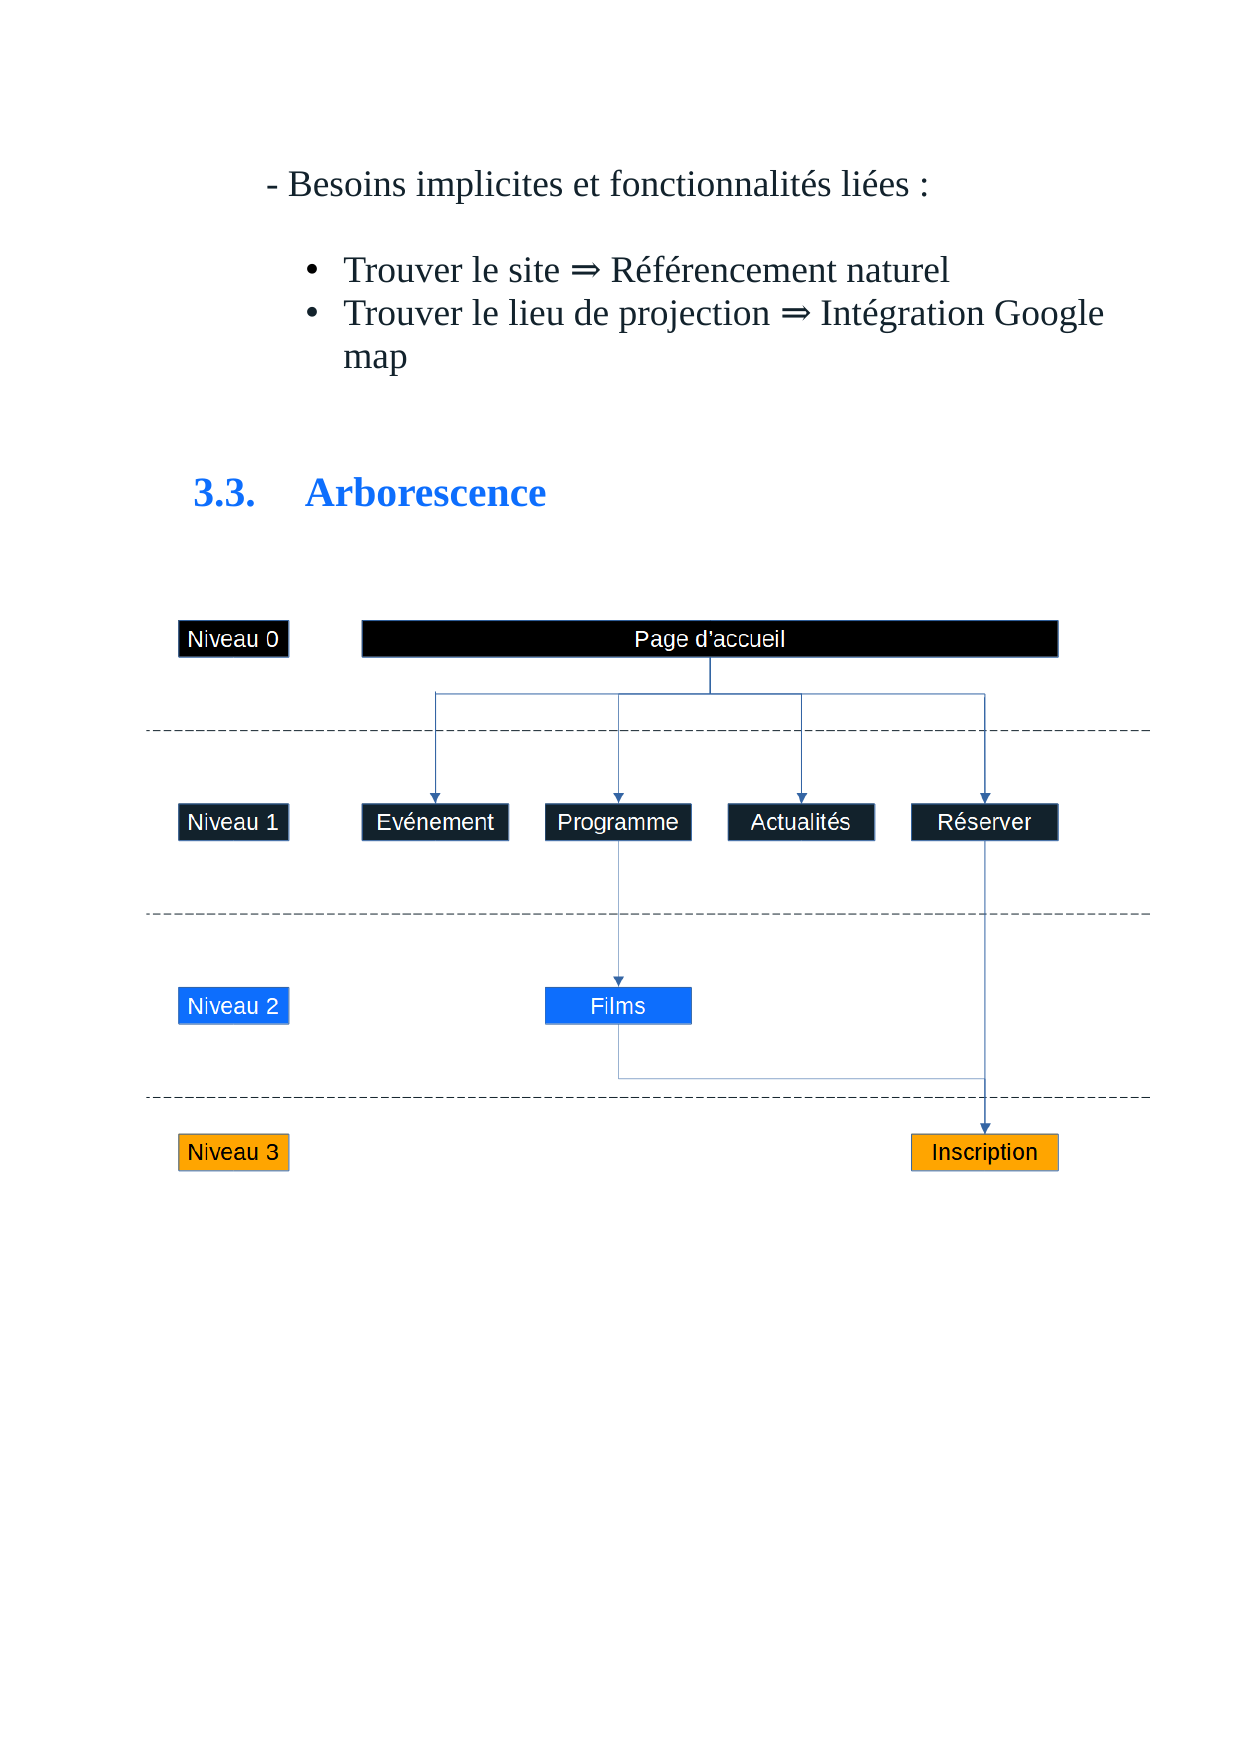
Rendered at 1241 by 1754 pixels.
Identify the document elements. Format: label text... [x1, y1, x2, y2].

list Trouver le lieu de projection ⇒ Intégration Google map [306, 291, 1122, 377]
list Arborescence [193, 468, 1122, 516]
list Trouver le site ⇒ Référencement naturel [306, 247, 1122, 291]
picture [146, 550, 1151, 1238]
text - Besoins implicites et fonctionnalités liées : [118, 161, 1122, 204]
